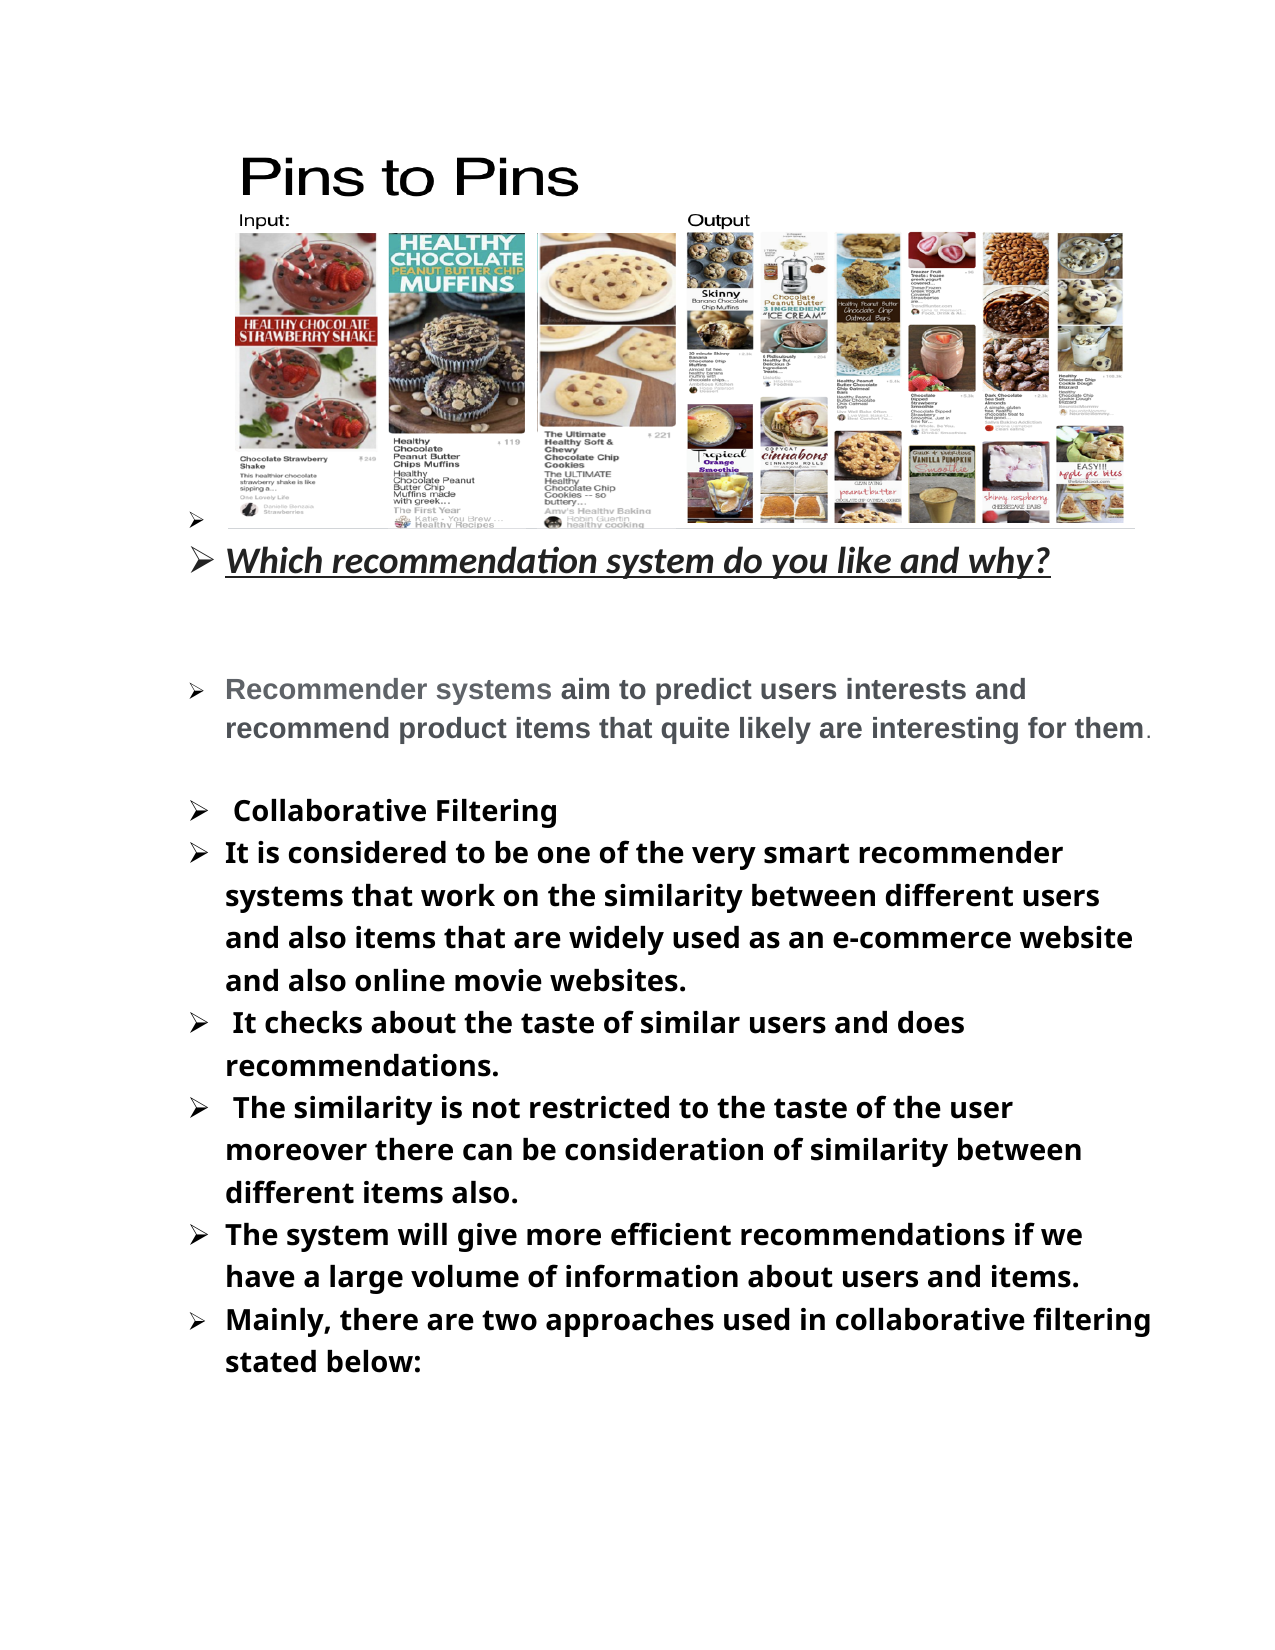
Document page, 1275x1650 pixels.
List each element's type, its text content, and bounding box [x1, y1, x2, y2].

list It is considered to be one of the very smart recommender systems that work on the similarity between different users and also items that are widely used as an e-commerce website and also online movie websites. [187, 830, 1153, 1000]
picture [228, 150, 1135, 529]
list Which recommendation system do you like and why? [187, 537, 1200, 583]
list It checks about the taste of similar users and does recommendations. [187, 1000, 1153, 1084]
list Recommender systems aim to predict users interests and recommend product items that quite likely are interesting for them. [187, 672, 1200, 744]
list The system will give more efficient recommendations if we have a large volume of information about users and items. [187, 1212, 1153, 1296]
list The similarity is not restricted to the taste of the user moreover there can be consideration of similarity between different items also. [187, 1084, 1153, 1212]
subtitle Collaborative Filtering [187, 790, 1153, 830]
list Mainly, there are two approaches used in collaborative filtering stated below: [187, 1296, 1153, 1381]
